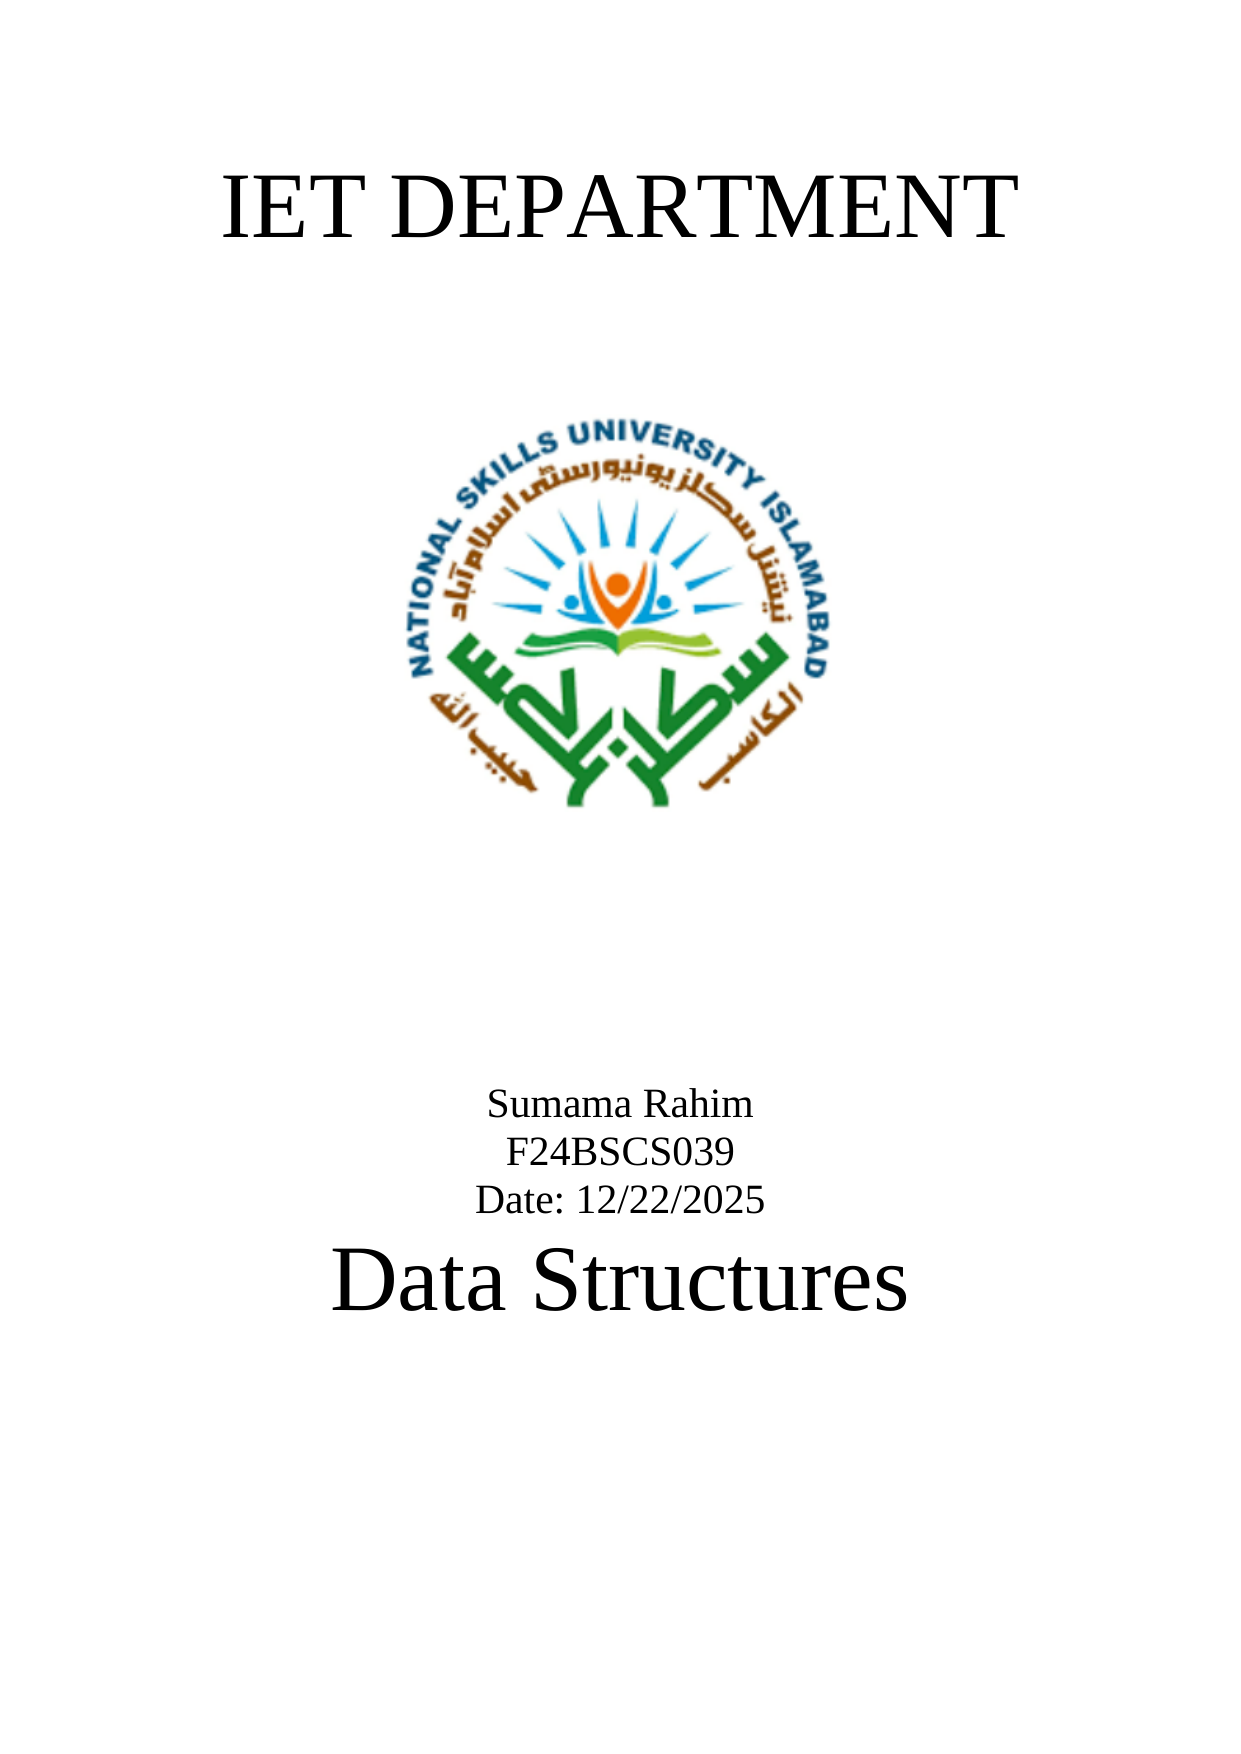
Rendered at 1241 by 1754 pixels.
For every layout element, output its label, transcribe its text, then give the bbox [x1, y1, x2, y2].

picture [366, 363, 874, 873]
text F24BSCS039 [150, 1127, 1090, 1174]
text Sumama Rahim [150, 1079, 1090, 1127]
text Data Structures [150, 1222, 1090, 1330]
text Date: 12/22/2025 [150, 1174, 1090, 1222]
text IET DEPARTMENT [150, 150, 1090, 258]
